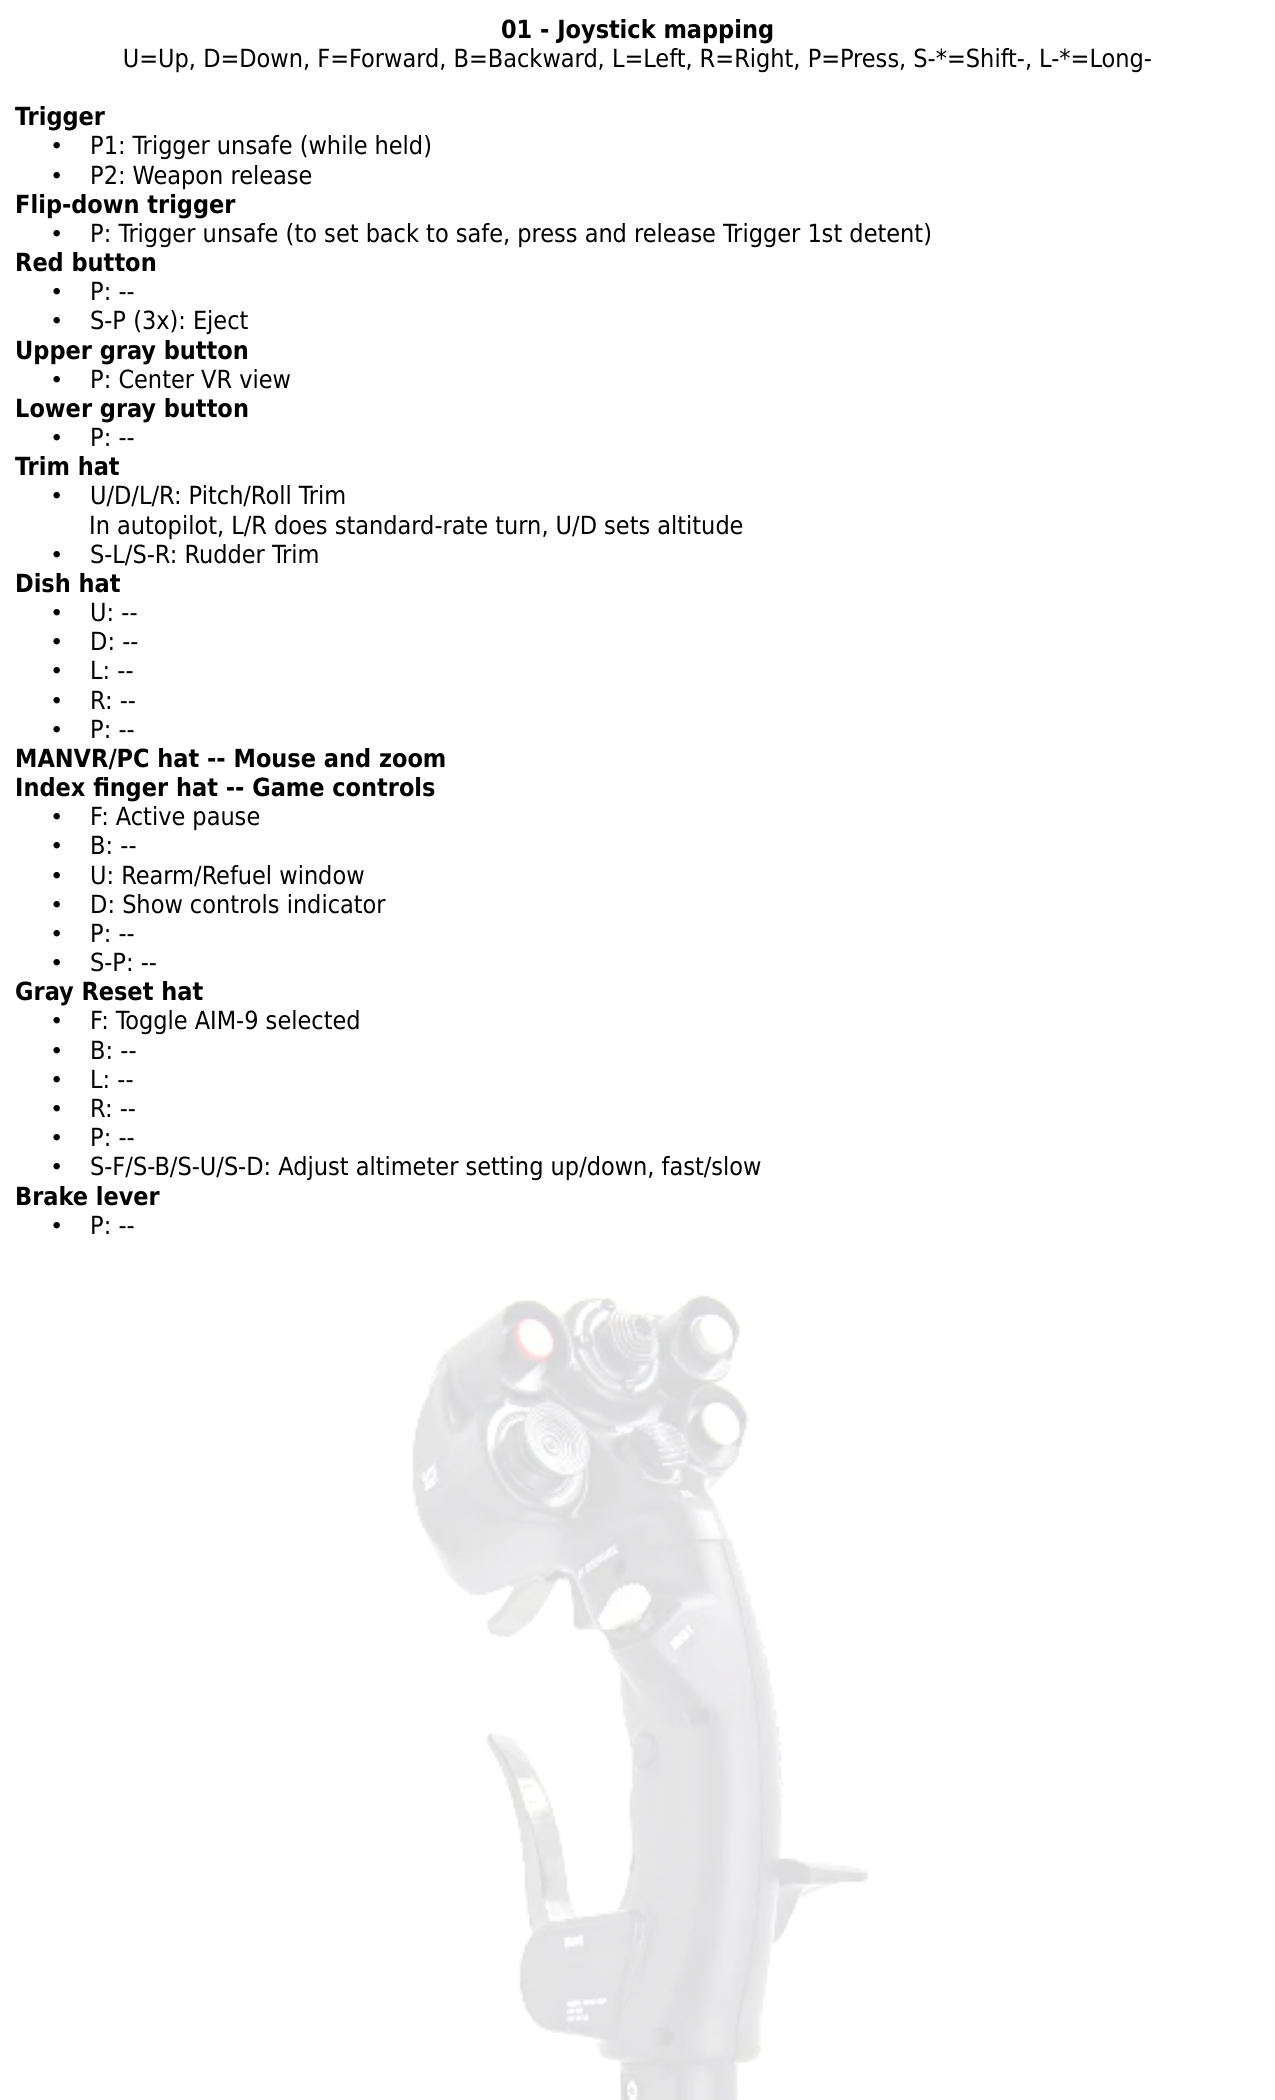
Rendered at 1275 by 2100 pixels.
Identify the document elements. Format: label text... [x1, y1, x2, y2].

list S-F/S-B/S-U/S-D: Adjust altimeter setting up/down, fast/slow [52, 1152, 1260, 1182]
list S-P: -- [52, 948, 1260, 977]
text Index finger hat -- Game controls [15, 773, 1260, 802]
text Brake lever [15, 1182, 1260, 1211]
list B: -- [52, 832, 1260, 861]
list P: -- [52, 277, 1260, 307]
list R: -- [52, 686, 1260, 715]
list P: -- [52, 1123, 1260, 1152]
list P: -- [52, 715, 1260, 744]
text Dish hat [15, 569, 1260, 598]
list L: -- [52, 1065, 1260, 1094]
list P: -- [52, 919, 1260, 948]
text Trigger [15, 102, 1260, 132]
list U: -- [52, 598, 1260, 627]
list B: -- [52, 1036, 1260, 1065]
list P1: Trigger unsafe (while held) [52, 132, 1260, 161]
list P: -- [52, 1211, 1260, 1240]
list P: Center VR view [52, 365, 1260, 394]
list F: Active pause [52, 802, 1260, 832]
text Trim hat [15, 452, 1260, 482]
text In autopilot, L/R does standard-rate turn, U/D sets altitude [15, 511, 1260, 540]
list P2: Weapon release [52, 161, 1260, 190]
text MANVR/PC hat -- Mouse and zoom [15, 744, 1260, 773]
list P: -- [52, 423, 1260, 452]
list U: Rearm/Refuel window [52, 861, 1260, 890]
list D: -- [52, 627, 1260, 657]
list S-P (3x): Eject [52, 307, 1260, 336]
text Red button [15, 248, 1260, 277]
list U/D/L/R: Pitch/Roll Trim [52, 482, 1260, 511]
text Flip-down trigger [15, 190, 1260, 219]
list F: Toggle AIM-9 selected [52, 1007, 1260, 1036]
list P: Trigger unsafe (to set back to safe, press and release Trigger 1st detent) [52, 219, 1260, 248]
text Lower gray button [15, 394, 1260, 423]
text 01 - Joystick mapping [15, 15, 1260, 44]
text Upper gray button [15, 336, 1260, 365]
list S-L/S-R: Rudder Trim [52, 540, 1260, 569]
text U=Up, D=Down, F=Forward, B=Backward, L=Left, R=Right, P=Press, S-*=Shift-, L-*=Long- [15, 44, 1260, 73]
list R: -- [52, 1094, 1260, 1123]
list D: Show controls indicator [52, 890, 1260, 919]
list L: -- [52, 657, 1260, 686]
text Gray Reset hat [15, 977, 1260, 1007]
